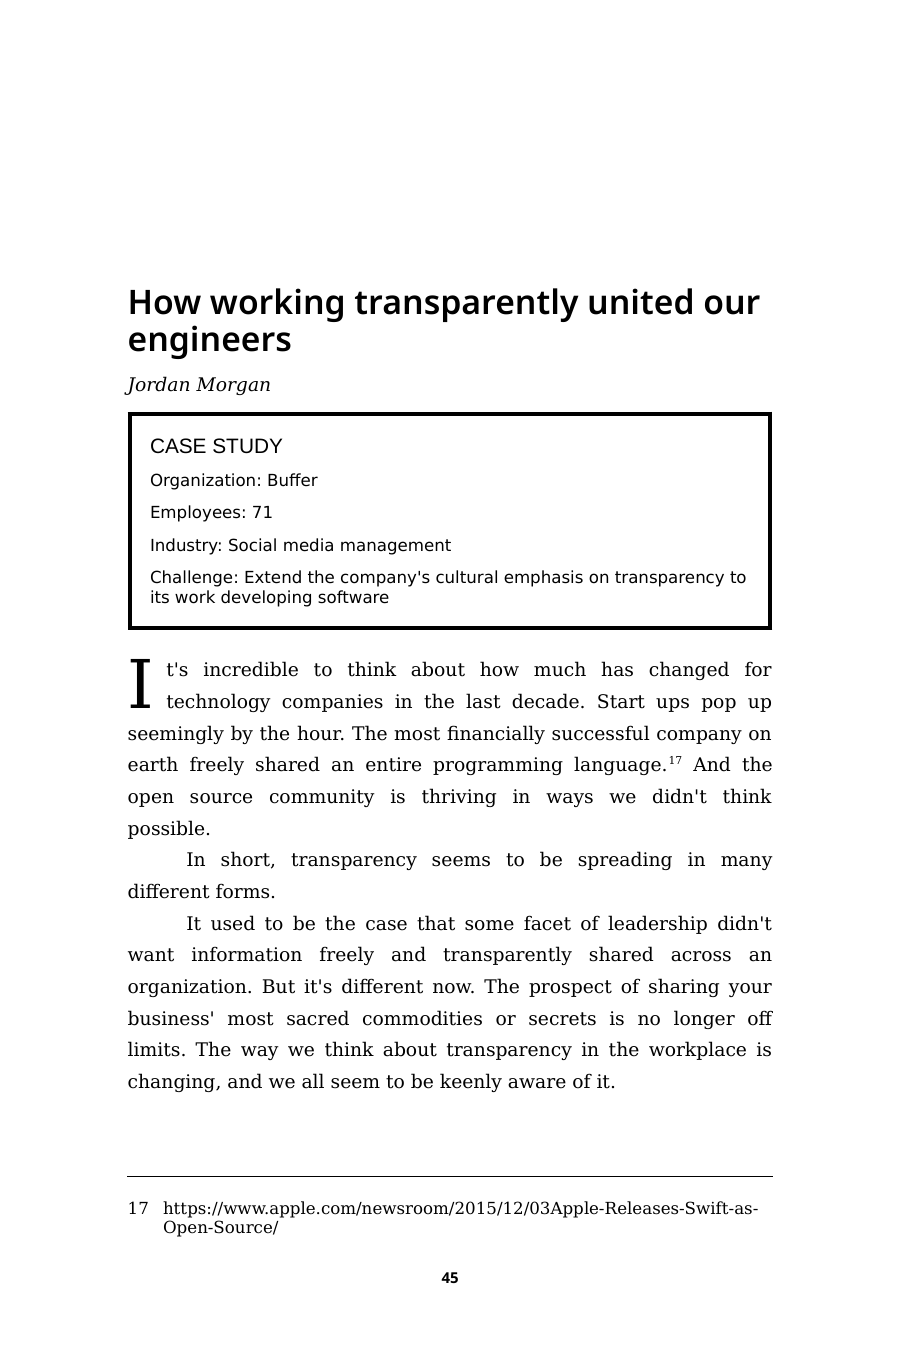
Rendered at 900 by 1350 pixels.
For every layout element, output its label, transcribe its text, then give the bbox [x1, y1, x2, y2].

text Challenge: Extend the company's cultural emphasis on transparency to its work developing software [132, 546, 768, 626]
subtitle How working transparently united our engineers [127, 283, 772, 361]
text Industry: Social media management [132, 513, 768, 546]
text In short, transparency seems to be spreading in many different forms. [127, 849, 772, 903]
text Employees: 71 [132, 481, 768, 513]
text Jordan Morgan [127, 374, 772, 396]
text It's incredible to think about how much has changed for technology companies in the last decade. Start ups pop up seemingly by the hour. The most financially successful company on earth freely shared an entire programming language. And the open source community is thriving in ways we didn't think possible. [127, 659, 772, 840]
text Organization: Buffer [132, 449, 768, 481]
text It used to be the case that some facet of leadership didn't want information freely and transparently shared across an organization. But it's different now. The prospect of sharing your business' most sacred commodities or secrets is no longer off limits. The way we think about transparency in the workplace is changing, and we all seem to be keenly aware of it. [127, 913, 772, 1093]
text https://www.apple.com/newsroom/2015/12/03Apple-Releases-Swift-as-Open-Source/ [127, 1199, 772, 1237]
text Case Study [132, 416, 768, 449]
